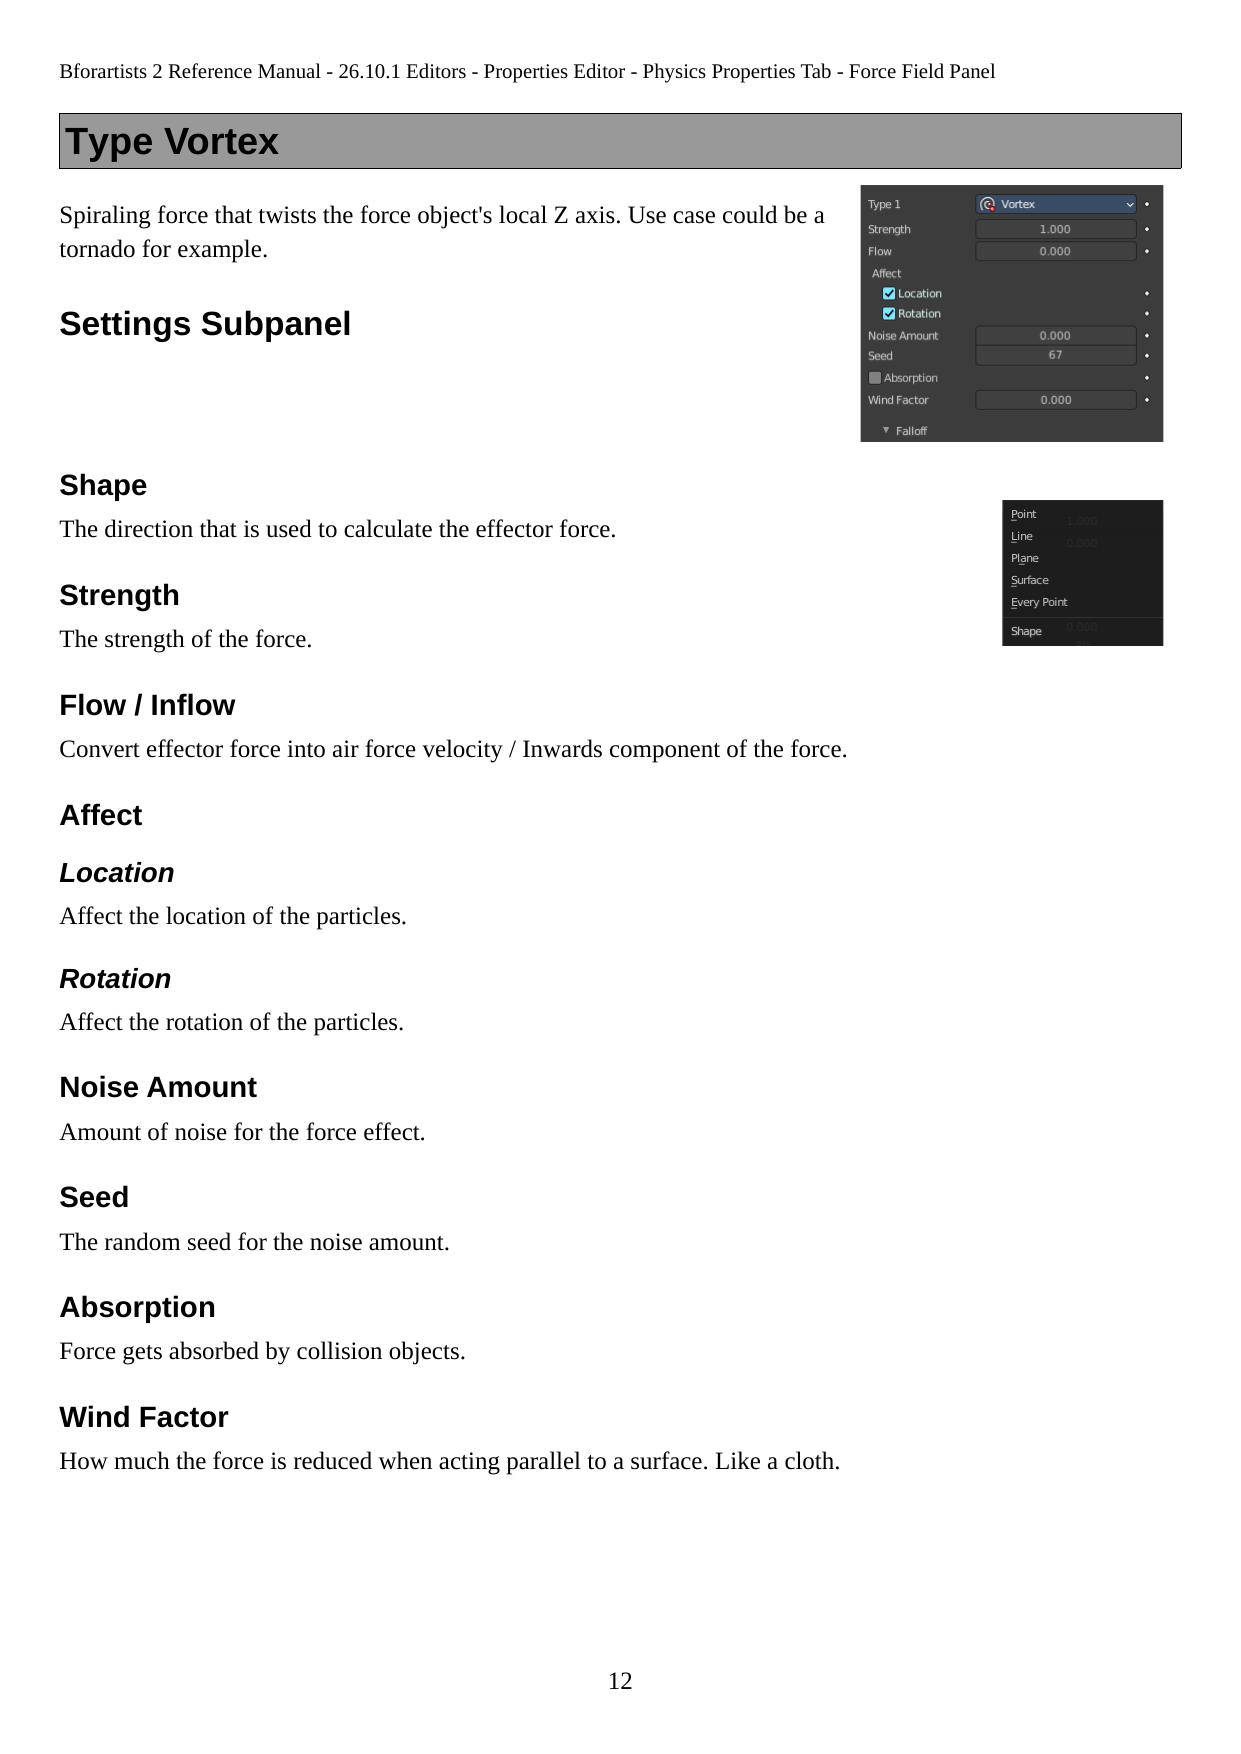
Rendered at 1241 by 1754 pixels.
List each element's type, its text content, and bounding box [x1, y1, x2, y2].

subtitle Location [59, 856, 1181, 888]
text How much the force is reduced when acting parallel to a surface. Like a cloth. [59, 1446, 1181, 1475]
subtitle Seed [59, 1180, 1181, 1214]
text The random seed for the noise amount. [59, 1227, 1181, 1255]
subtitle Noise Amount [59, 1070, 1181, 1104]
subtitle Affect [59, 798, 1181, 831]
text Convert effector force into air force velocity / Inwards component of the force. [59, 734, 1181, 763]
table_header Type Vortex [60, 114, 1181, 168]
text The strength of the force. [59, 624, 1181, 653]
picture [860, 185, 1164, 442]
subtitle Flow / Inflow [59, 688, 1181, 722]
subtitle Strength [59, 578, 1002, 612]
text Spiraling force that twists the force object's local Z axis. Use case could be a tornado for example. [59, 200, 860, 263]
subtitle Absorption [59, 1290, 1181, 1324]
text Affect the rotation of the particles. [59, 1007, 1181, 1036]
text Force gets absorbed by collision objects. [59, 1336, 1181, 1365]
subtitle Settings Subpanel [59, 304, 860, 343]
subtitle [1164, 578, 1181, 612]
text Amount of noise for the force effect. [59, 1117, 1181, 1145]
subtitle Wind Factor [59, 1400, 1181, 1434]
text The direction that is used to calculate the effector force. [59, 514, 1002, 543]
subtitle [1164, 304, 1181, 343]
text Affect the location of the particles. [59, 901, 1181, 929]
picture [1002, 500, 1164, 646]
subtitle Shape [59, 468, 1181, 502]
subtitle Rotation [59, 962, 1181, 994]
